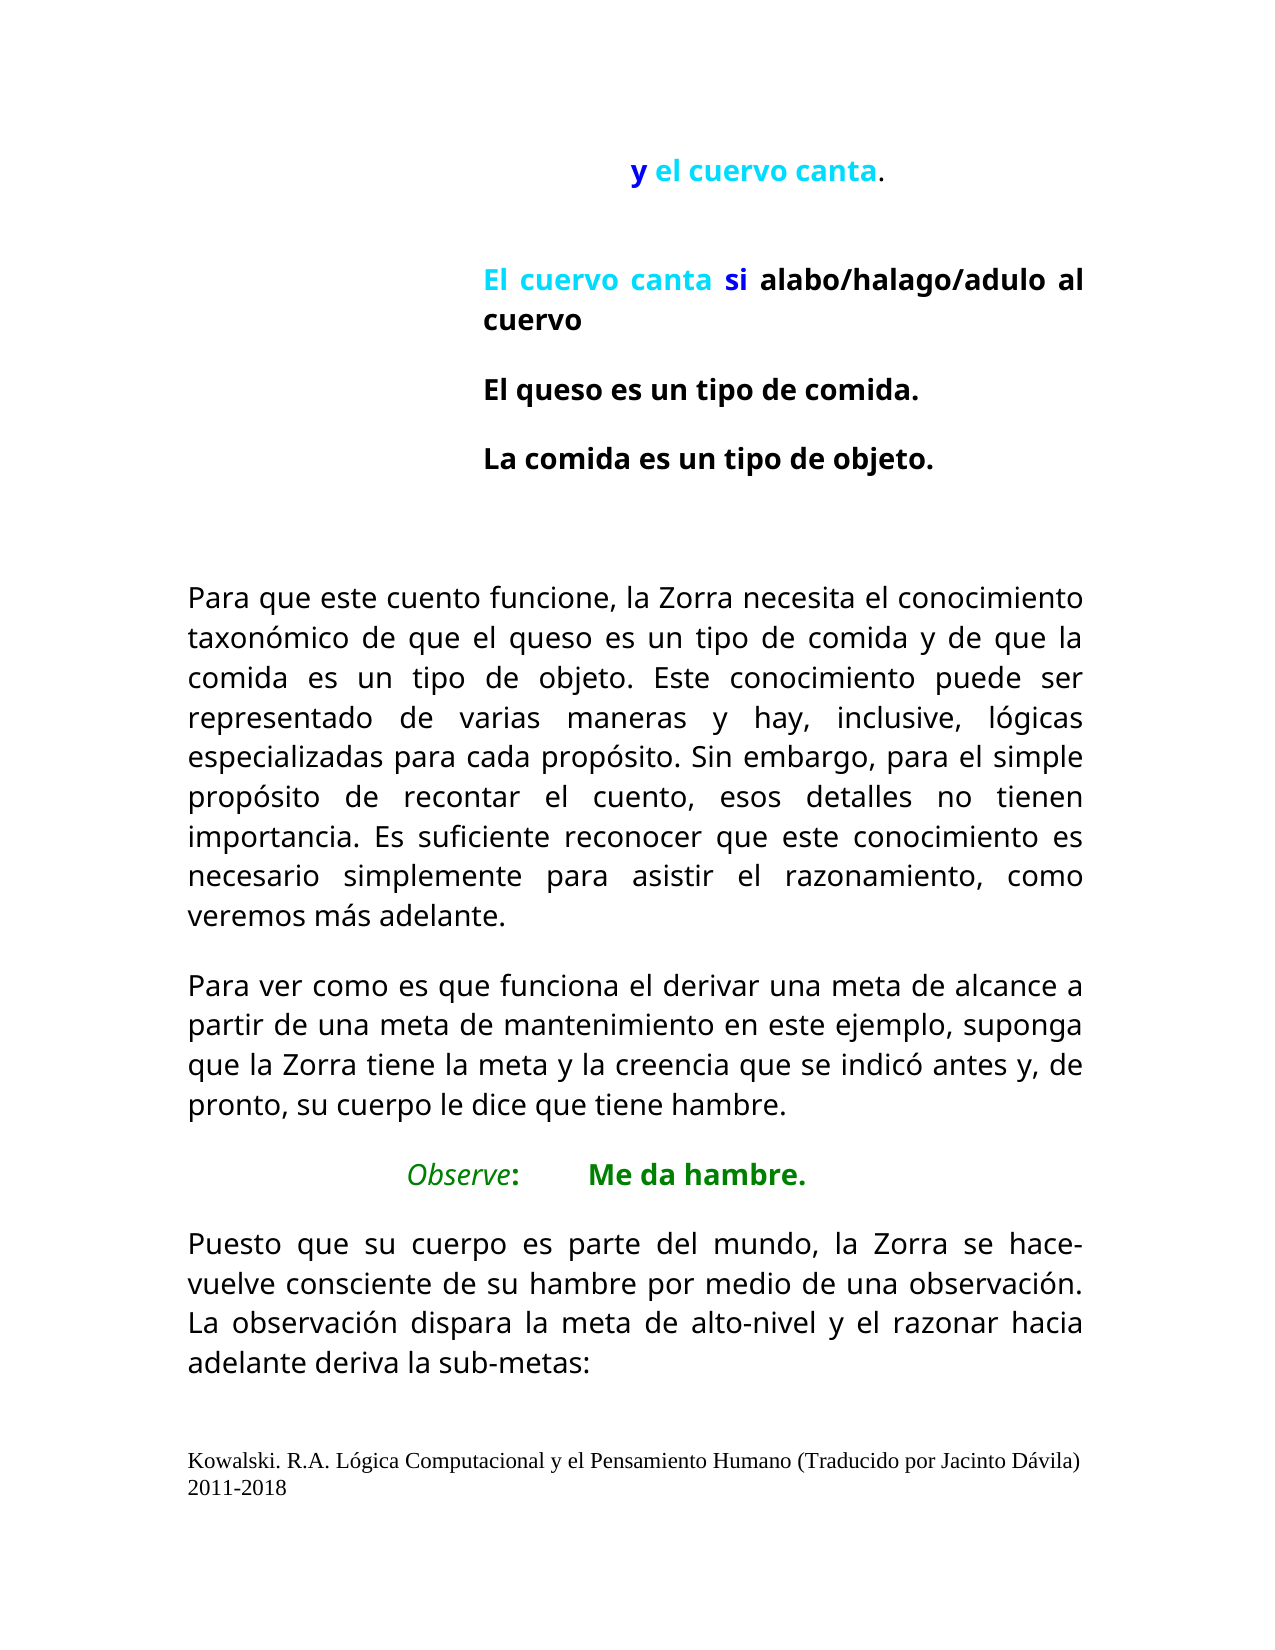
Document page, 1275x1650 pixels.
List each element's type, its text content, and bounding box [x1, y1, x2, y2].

text Puesto que su cuerpo es parte del mundo, la Zorra se hace-vuelve consciente de su hambre por medio de una observación. La observación dispara la meta de alto-nivel y el razonar hacia adelante deriva la sub-metas: [187, 1223, 1084, 1382]
text Para ver como es que funciona el derivar una meta de alcance a partir de una meta de mantenimiento en este ejemplo, suponga que la Zorra tiene la meta y la creencia que se indicó antes y, de pronto, su cuerpo le dice que tiene hambre. [187, 965, 1084, 1124]
text La comida es un tipo de objeto. [483, 438, 1084, 478]
text Observe: Me da hambre. [406, 1154, 1087, 1193]
text y el cuervo canta. [631, 150, 1084, 190]
text El queso es un tipo de comida. [483, 369, 1084, 408]
text El cuervo canta si alabo/halago/adulo al cuervo [483, 220, 1084, 339]
text Para que este cuento funcione, la Zorra necesita el conocimiento taxonómico de que el queso es un tipo de comida y de que la comida es un tipo de objeto. Este conocimiento puede ser representado de varias maneras y hay, inclusive, lógicas especializadas para cada propósito. Sin embargo, para el simple propósito de recontar el cuento, esos detalles no tienen importancia. Es suficiente reconocer que este conocimiento es necesario simplemente para asistir el razonamiento, como veremos más adelante. [187, 578, 1084, 935]
